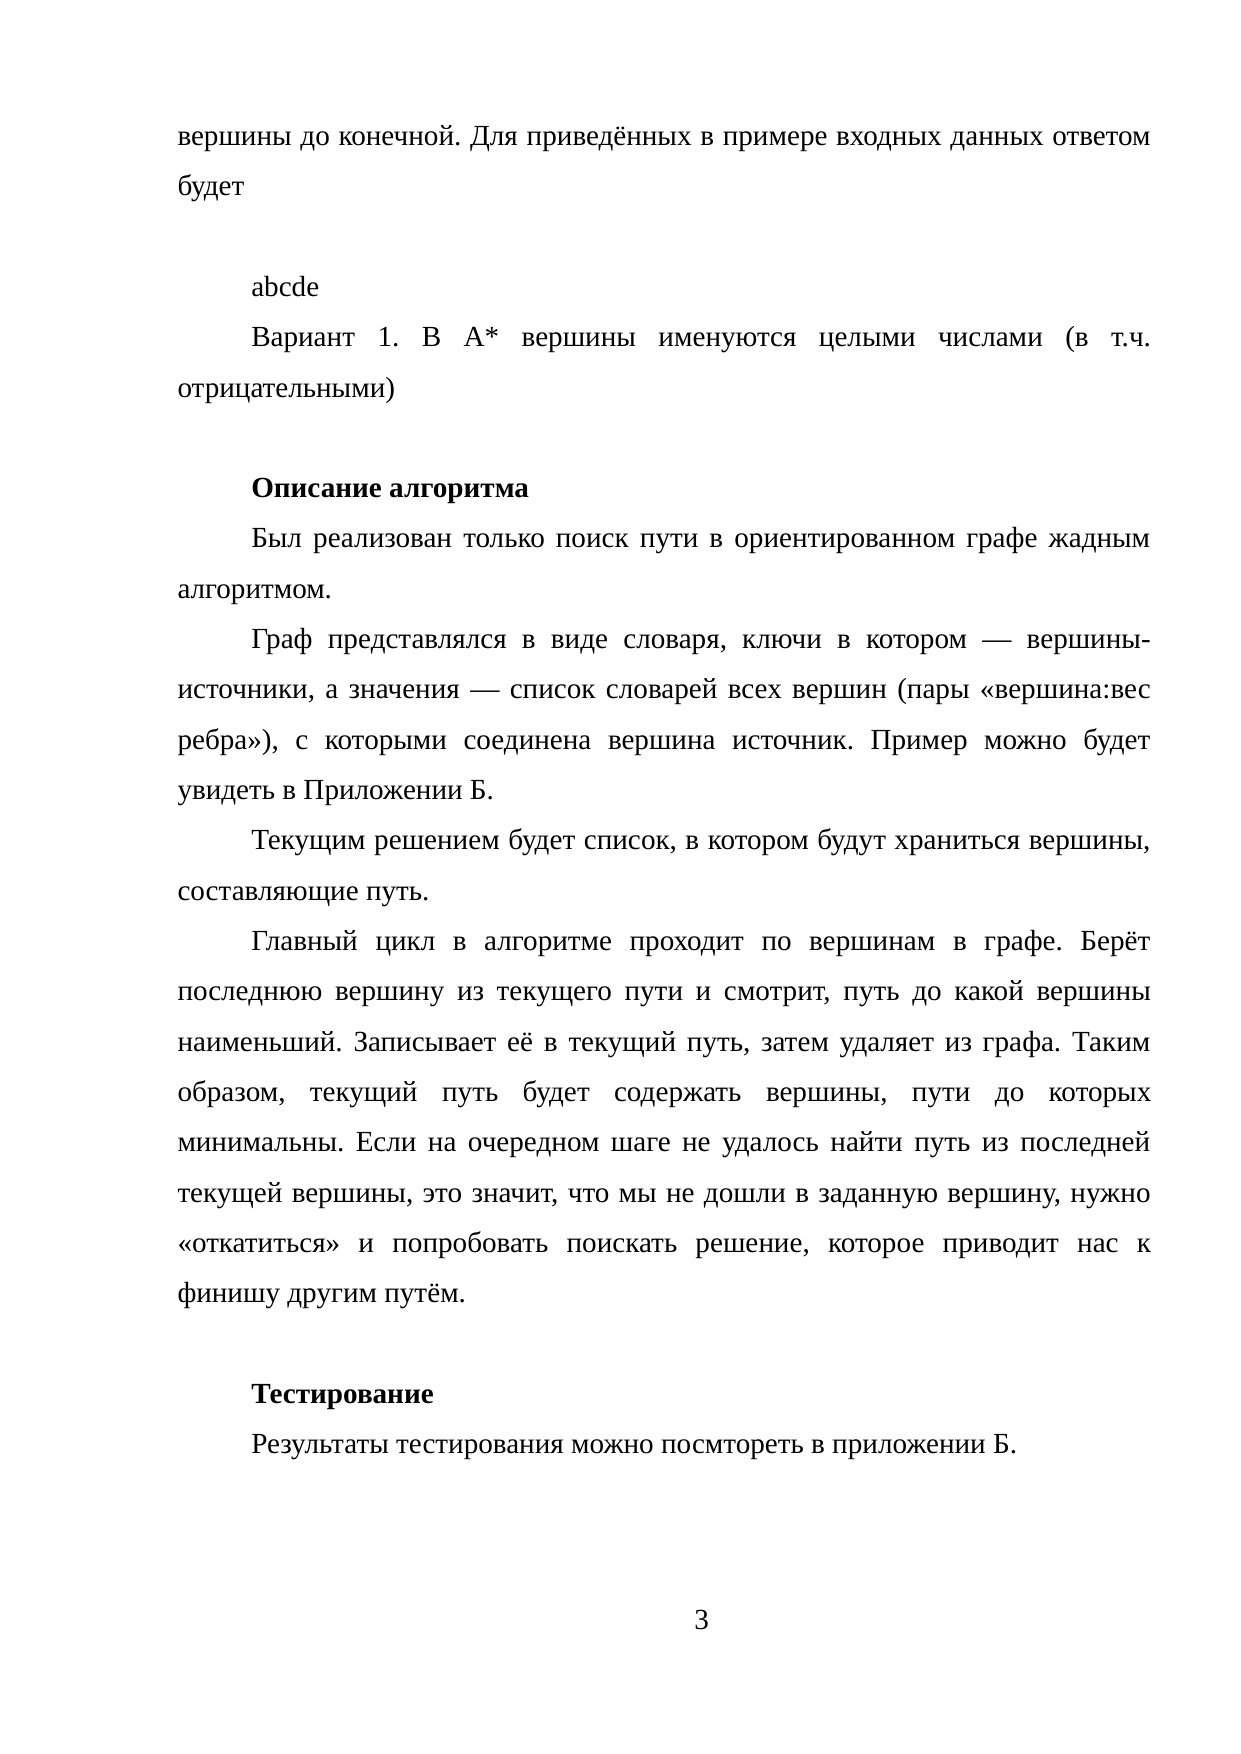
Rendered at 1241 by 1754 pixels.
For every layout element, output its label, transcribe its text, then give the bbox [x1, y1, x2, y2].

text вершины до конечной. Для приведённых в примере входных данных ответом будет [177, 118, 1152, 202]
text Главный цикл в алгоритме проходит по вершинам в графе. Берёт последнюю вершину из текущего пути и смотрит, путь до какой вершины наименьший. Записывает её в текущий путь, затем удаляет из графа. Таким образом, текущий путь будет содержать вершины, пути до которых минимальны. Если на очередном шаге не удалось найти путь из последней текущей вершины, это значит, что мы не дошли в заданную вершину, нужно «откатиться» и попробовать поискать решение, которое приводит нас к финишу другим путём. [177, 923, 1152, 1309]
subtitle Описание алгоритма [177, 470, 1152, 504]
text Результаты тестирования можно посмтореть в приложении Б. [177, 1426, 1152, 1460]
text Был реализован только поиск пути в ориентированном графе жадным алгоритмом. [177, 521, 1152, 604]
text abcde [177, 269, 1152, 303]
text Граф представлялся в виде словаря, ключи в котором — вершины-источники, а значения — список словарей всех вершин (пары «вершина:вес ребра»), с которыми соединена вершина источник. Пример можно будет увидеть в Приложении Б. [177, 621, 1152, 806]
text Тестирование [177, 1376, 1152, 1409]
text Текущим решением будет список, в котором будут храниться вершины, составляющие путь. [177, 822, 1152, 906]
text Вариант 1. В А* вершины именуются целыми числами (в т.ч. отрицательными) [177, 319, 1152, 403]
